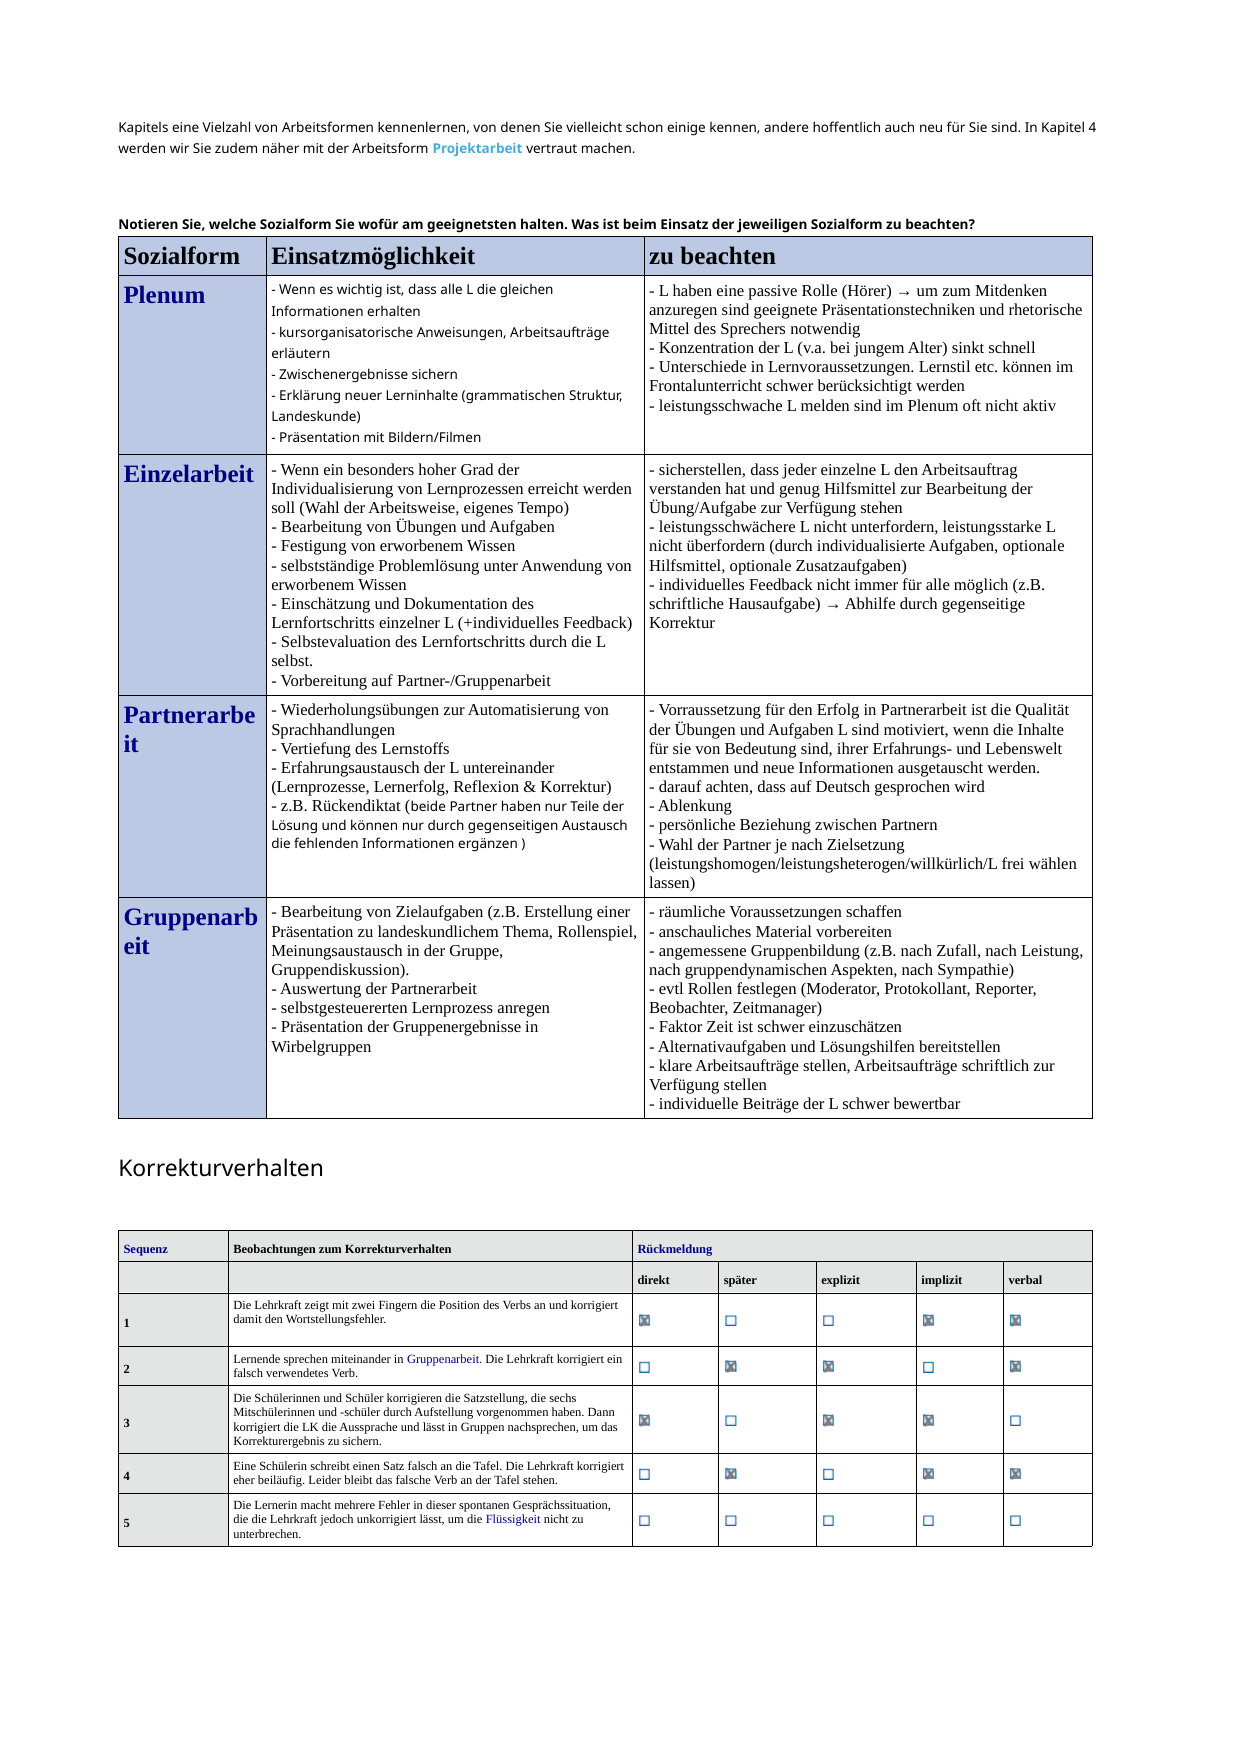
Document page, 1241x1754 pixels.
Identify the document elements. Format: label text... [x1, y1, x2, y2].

table_cell - Wenn ein besonders hoher Grad der Individualisierung von Lernprozessen erreicht werden soll (Wahl der Arbeitsweise, eigenes Tempo) - Bearbeitung von Übungen und Aufgaben - Festigung von erworbenem Wissen - selbstständige Problemlösung unter Anwendung von erworbenem Wissen - Einschätzung und Dokumentation des Lernfortschritts einzelner L (+individuelles Feedback) - Selbstevaluation des Lernfortschritts durch die L selbst. - Vorbereitung auf Partner-/Gruppenarbeit [267, 455, 644, 695]
table_cell [633, 1454, 718, 1493]
table_cell [719, 1347, 816, 1385]
table_cell [1004, 1494, 1092, 1546]
picture [821, 1356, 838, 1373]
picture [723, 1510, 738, 1526]
table_cell - L haben eine passive Rolle (Hörer) → um zum Mitdenken anzuregen sind geeignete Präsentationstechniken und rhetorische Mittel des Sprechers notwendig - Konzentration der L (v.a. bei jungem Alter) sinkt schnell - Unterschiede in Lernvoraussetzungen. Lernstil etc. können im Frontalunterricht schwer berücksichtigt werden - leistungsschwache L melden sind im Plenum oft nicht aktiv [645, 276, 1092, 454]
picture [921, 1463, 938, 1480]
picture [637, 1409, 654, 1427]
text Kapitels eine Vielzahl von Arbeitsformen kennenlernen, von denen Sie vielleicht schon einige kennen, andere hoffentlich auch neu für Sie sind. In Kapitel 4 werden wir Sie zudem näher mit der Arbeitsform Projektarbeit vertraut machen. [118, 118, 1122, 158]
picture [1008, 1356, 1025, 1373]
table_cell 2 [119, 1347, 228, 1385]
table_cell [817, 1386, 916, 1453]
table_cell 5 [119, 1494, 228, 1546]
text Korrekturverhalten [118, 1151, 1122, 1183]
picture [723, 1410, 738, 1426]
table_cell implizit [917, 1262, 1003, 1292]
table_cell 3 [119, 1386, 228, 1453]
picture [637, 1463, 652, 1480]
table_cell [633, 1294, 718, 1346]
table_cell [917, 1454, 1003, 1493]
table_cell Einzelarbeit [119, 455, 266, 695]
table_cell [119, 1262, 228, 1292]
table_header Sozialform [119, 237, 266, 275]
table_cell - Vorraussetzung für den Erfolg in Partnerarbeit ist die Qualität der Übungen und Aufgaben L sind motiviert, wenn die Inhalte für sie von Bedeutung sind, ihrer Erfahrungs- und Lebenswelt entstammen und neue Informationen ausgetauscht werden. - darauf achten, dass auf Deutsch gesprochen wird - Ablenkung - persönliche Beziehung zwischen Partnern - Wahl der Partner je nach Zielsetzung (leistungshomogen/leistungsheterogen/willkürlich/L frei wählen lassen) [645, 696, 1092, 897]
table_cell [917, 1347, 1003, 1385]
table_cell [817, 1347, 916, 1385]
table_cell - Wenn es wichtig ist, dass alle L die gleichen Informationen erhalten - kursorganisatorische Anweisungen, Arbeitsaufträge erläutern - Zwischenergebnisse sichern - Erklärung neuer Lerninhalte (grammatischen Struktur, Landeskunde) - Präsentation mit Bildern/Filmen [267, 276, 644, 454]
table_cell Die Schülerinnen und Schüler korrigieren die Satzstellung, die sechs Mitschülerinnen und -schüler durch Aufstellung vorgenommen haben. Dann korrigiert die LK die Aussprache und lässt in Gruppen nachsprechen, um das Korrekturergebnis zu sichern. [229, 1386, 632, 1453]
table_cell [719, 1454, 816, 1493]
table_cell [917, 1494, 1003, 1546]
table_cell [1004, 1347, 1092, 1385]
table_cell [817, 1454, 916, 1493]
table_cell [1004, 1386, 1092, 1453]
table_header zu beachten [645, 237, 1092, 275]
table_cell direkt [633, 1262, 718, 1292]
table_cell [817, 1294, 916, 1346]
table_cell 1 [119, 1294, 228, 1346]
table_cell verbal [1004, 1262, 1092, 1292]
picture [821, 1510, 836, 1526]
table_cell [719, 1494, 816, 1546]
table_cell explizit [817, 1262, 916, 1292]
picture [723, 1463, 740, 1480]
picture [637, 1309, 654, 1327]
picture [921, 1510, 936, 1526]
table_cell [633, 1494, 718, 1546]
table_cell [1004, 1294, 1092, 1346]
table_cell [633, 1347, 718, 1385]
picture [723, 1356, 740, 1373]
table_cell [917, 1294, 1003, 1346]
table_cell - Bearbeitung von Zielaufgaben (z.B. Erstellung einer Präsentation zu landeskundlichem Thema, Rollenspiel, Meinungsaustausch in der Gruppe, Gruppendiskussion). - Auswertung der Partnerarbeit - selbstgesteuererten Lernprozess anregen - Präsentation der Gruppenergebnisse in Wirbelgruppen [267, 898, 644, 1118]
picture [921, 1409, 938, 1427]
table_cell [229, 1262, 632, 1292]
table_cell [817, 1494, 916, 1546]
table_cell [1004, 1454, 1092, 1493]
table_cell Eine Schülerin schreibt einen Satz falsch an die Tafel. Die Lehrkraft korrigiert eher beiläufig. Leider bleibt das falsche Verb an der Tafel stehen. [229, 1454, 632, 1493]
picture [1008, 1410, 1023, 1426]
picture [821, 1409, 838, 1427]
table_header Rückmeldung [633, 1231, 1092, 1261]
table_cell Die Lernerin macht mehrere Fehler in dieser spontanen Gesprächssituation, die die Lehrkraft jedoch unkorrigiert lässt, um die Flüssigkeit nicht zu unterbrechen. [229, 1494, 632, 1546]
picture [921, 1309, 938, 1327]
table_cell 4 [119, 1454, 228, 1493]
table_cell [917, 1386, 1003, 1453]
table_cell Lernende sprechen miteinander in Gruppenarbeit. Die Lehrkraft korrigiert ein falsch verwendetes Verb. [229, 1347, 632, 1385]
table_cell [719, 1386, 816, 1453]
table_cell [633, 1386, 718, 1453]
picture [637, 1510, 652, 1526]
table_cell Gruppenarbeit [119, 898, 266, 1118]
table_header Beobachtungen zum Korrekturverhalten [229, 1231, 632, 1261]
table_cell Partnerarbeit [119, 696, 266, 897]
table_cell später [719, 1262, 816, 1292]
table_header Einsatzmöglichkeit [267, 237, 644, 275]
picture [723, 1310, 738, 1326]
table_cell - sicherstellen, dass jeder einzelne L den Arbeitsauftrag verstanden hat und genug Hilfsmittel zur Bearbeitung der Übung/Aufgabe zur Verfügung stehen - leistungsschwächere L nicht unterfordern, leistungsstarke L nicht überfordern (durch individualisierte Aufgaben, optionale Hilfsmittel, optionale Zusatzaufgaben) - individuelles Feedback nicht immer für alle möglich (z.B. schriftliche Hausaufgabe) → Abhilfe durch gegenseitige Korrektur [645, 455, 1092, 695]
picture [821, 1463, 836, 1480]
table_cell Plenum [119, 276, 266, 454]
text Notieren Sie, welche Sozialform Sie wofür am geeignetsten halten. Was ist beim Einsatz der jeweiligen Sozialform zu beachten? [118, 214, 1122, 233]
picture [637, 1356, 652, 1373]
picture [821, 1310, 836, 1326]
table_header Sequenz [119, 1231, 228, 1261]
picture [1008, 1309, 1025, 1327]
picture [1008, 1463, 1025, 1480]
picture [1008, 1510, 1023, 1526]
table_cell - räumliche Voraussetzungen schaffen - anschauliches Material vorbereiten - angemessene Gruppenbildung (z.B. nach Zufall, nach Leistung, nach gruppendynamischen Aspekten, nach Sympathie) - evtl Rollen festlegen (Moderator, Protokollant, Reporter, Beobachter, Zeitmanager) - Faktor Zeit ist schwer einzuschätzen - Alternativaufgaben und Lösungshilfen bereitstellen - klare Arbeitsaufträge stellen, Arbeitsaufträge schriftlich zur Verfügung stellen - individuelle Beiträge der L schwer bewertbar [645, 898, 1092, 1118]
table_cell [719, 1294, 816, 1346]
table_cell - Wiederholungsübungen zur Automatisierung von Sprachhandlungen - Vertiefung des Lernstoffs - Erfahrungsaustausch der L untereinander (Lernprozesse, Lernerfolg, Reflexion & Korrektur) - z.B. Rückendiktat (beide Partner haben nur Teile der Lösung und können nur durch gegenseitigen Austausch die fehlenden Informationen ergänzen ) [267, 696, 644, 897]
table_cell Die Lehrkraft zeigt mit zwei Fingern die Position des Verbs an und korrigiert damit den Wortstellungsfehler. [229, 1294, 632, 1346]
picture [921, 1356, 936, 1373]
